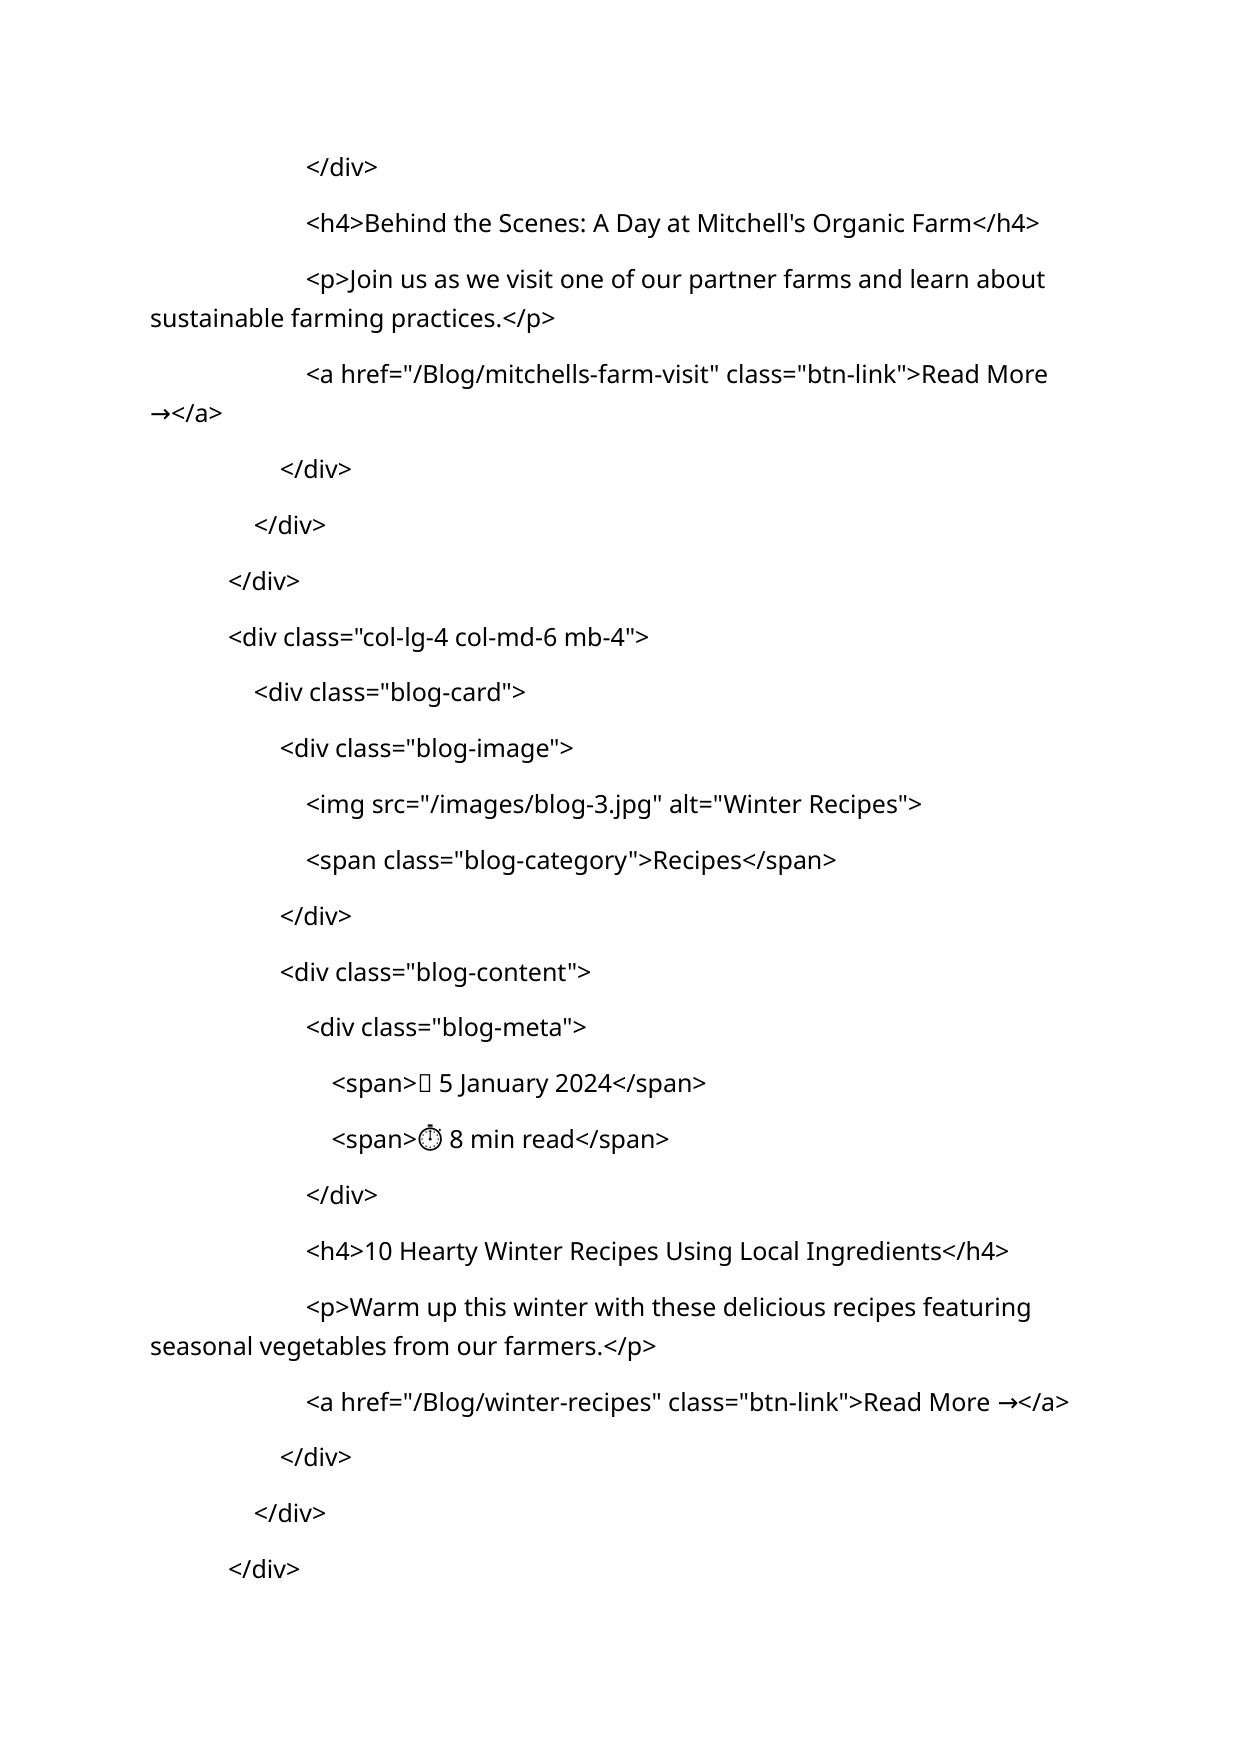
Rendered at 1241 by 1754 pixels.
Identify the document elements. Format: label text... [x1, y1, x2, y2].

text </div> [150, 507, 1090, 542]
text </div> [150, 452, 1090, 486]
text <h4>Behind the Scenes: A Day at Mitchell's Organic Farm</h4> [150, 206, 1090, 240]
text </div> [150, 150, 1090, 184]
text <div class="blog-meta"> [150, 1010, 1090, 1044]
text <span>📅 5 January 2024</span> [150, 1066, 1090, 1100]
text <div class="blog-card"> [150, 675, 1090, 709]
text </div> [150, 898, 1090, 932]
text </div> [150, 1177, 1090, 1212]
text </div> [150, 1496, 1090, 1530]
text <h4>10 Hearty Winter Recipes Using Local Ingredients</h4> [150, 1233, 1090, 1267]
text <p>Warm up this winter with these delicious recipes featuring seasonal vegetables from our farmers.</p> [150, 1289, 1090, 1362]
text <div class="col-lg-4 col-md-6 mb-4"> [150, 619, 1090, 653]
text <span>⏱ 8 min read</span> [150, 1122, 1090, 1156]
text <a href="/Blog/mitchells-farm-visit" class="btn-link">Read More →</a> [150, 357, 1090, 430]
text <img src="/images/blog-3.jpg" alt="Winter Recipes"> [150, 787, 1090, 821]
text <p>Join us as we visit one of our partner farms and learn about sustainable farming practices.</p> [150, 262, 1090, 335]
text <div class="blog-content"> [150, 954, 1090, 988]
text <span class="blog-category">Recipes</span> [150, 842, 1090, 877]
text <a href="/Blog/winter-recipes" class="btn-link">Read More →</a> [150, 1384, 1090, 1418]
text </div> [150, 1440, 1090, 1474]
text <div class="blog-image"> [150, 731, 1090, 765]
text </div> [150, 1552, 1090, 1586]
text </div> [150, 563, 1090, 597]
